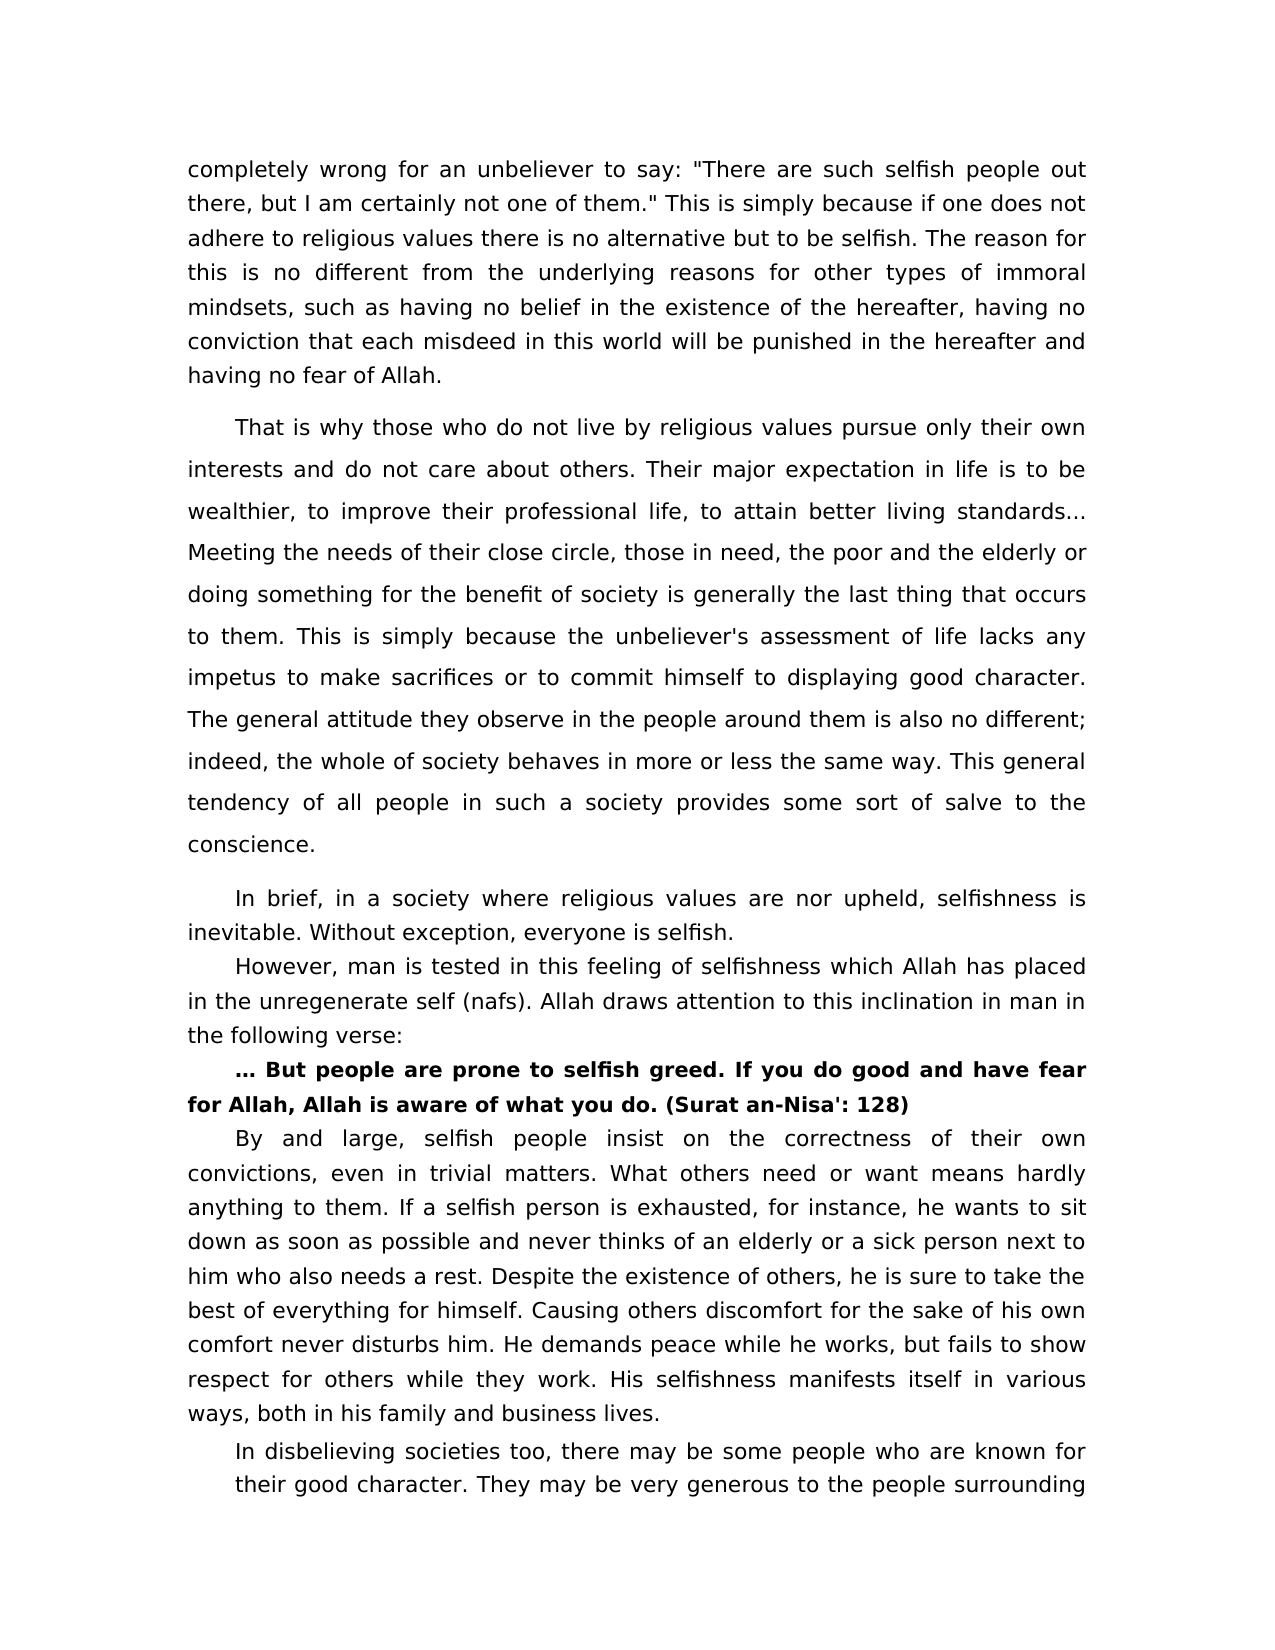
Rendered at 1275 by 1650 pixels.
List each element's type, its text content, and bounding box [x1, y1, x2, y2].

text In brief, in a society where religious values are nor upheld, selfishness is inevitable. Without exception, everyone is selfish. [187, 878, 1087, 947]
text By and large, selfish people insist on the correctness of their own convictions, even in trivial matters. What others need or want means hardly anything to them. If a selfish person is exhausted, for instance, he wants to sit down as soon as possible and never thinks of an elderly or a sick person next to him who also needs a rest. Despite the existence of others, he is sure to take the best of everything for himself. Causing others discomfort for the sake of his own comfort never disturbs him. He demands peace while he works, but fails to show respect for others while they work. His selfishness manifests itself in various ways, both in his family and business lives. [187, 1119, 1087, 1428]
text In disbelieving societies too, there may be some people who are known for their good character. They may be very generous to the people surrounding [235, 1433, 1087, 1499]
text However, man is tested in this feeling of selfishness which Allah has placed in the unregenerate self (nafs). Allah draws attention to this inclination in man in the following verse: [187, 947, 1087, 1050]
text That is why those who do not live by religious values pursue only their own interests and do not care about others. Their major expectation in life is to be wealthier, to improve their professional life, to attain better living standards... Meeting the needs of their close circle, those in need, the poor and the elderly or doing something for the benefit of society is generally the last thing that occurs to them. This is simply because the unbeliever's assessment of life lacks any impetus to make sacrifices or to commit himself to displaying good character. The general attitude they observe in the people around them is also no different; indeed, the whole of society behaves in more or less the same way. This general tendency of all people in such a society provides some sort of salve to the conscience. [187, 402, 1087, 861]
text … But people are prone to selfish greed. If you do good and have fear for Allah, Allah is aware of what you do. (Surat an-Nisa': 128) [187, 1050, 1087, 1119]
text completely wrong for an unbeliever to say: "There are such selfish people out there, but I am certainly not one of them." This is simply because if one does not adhere to religious values there is no alternative but to be selfish. The reason for this is no different from the underlying reasons for other types of immoral mindsets, such as having no belief in the existence of the hereafter, having no conviction that each misdeed in this world will be punished in the hereafter and having no fear of Allah. [187, 150, 1087, 391]
